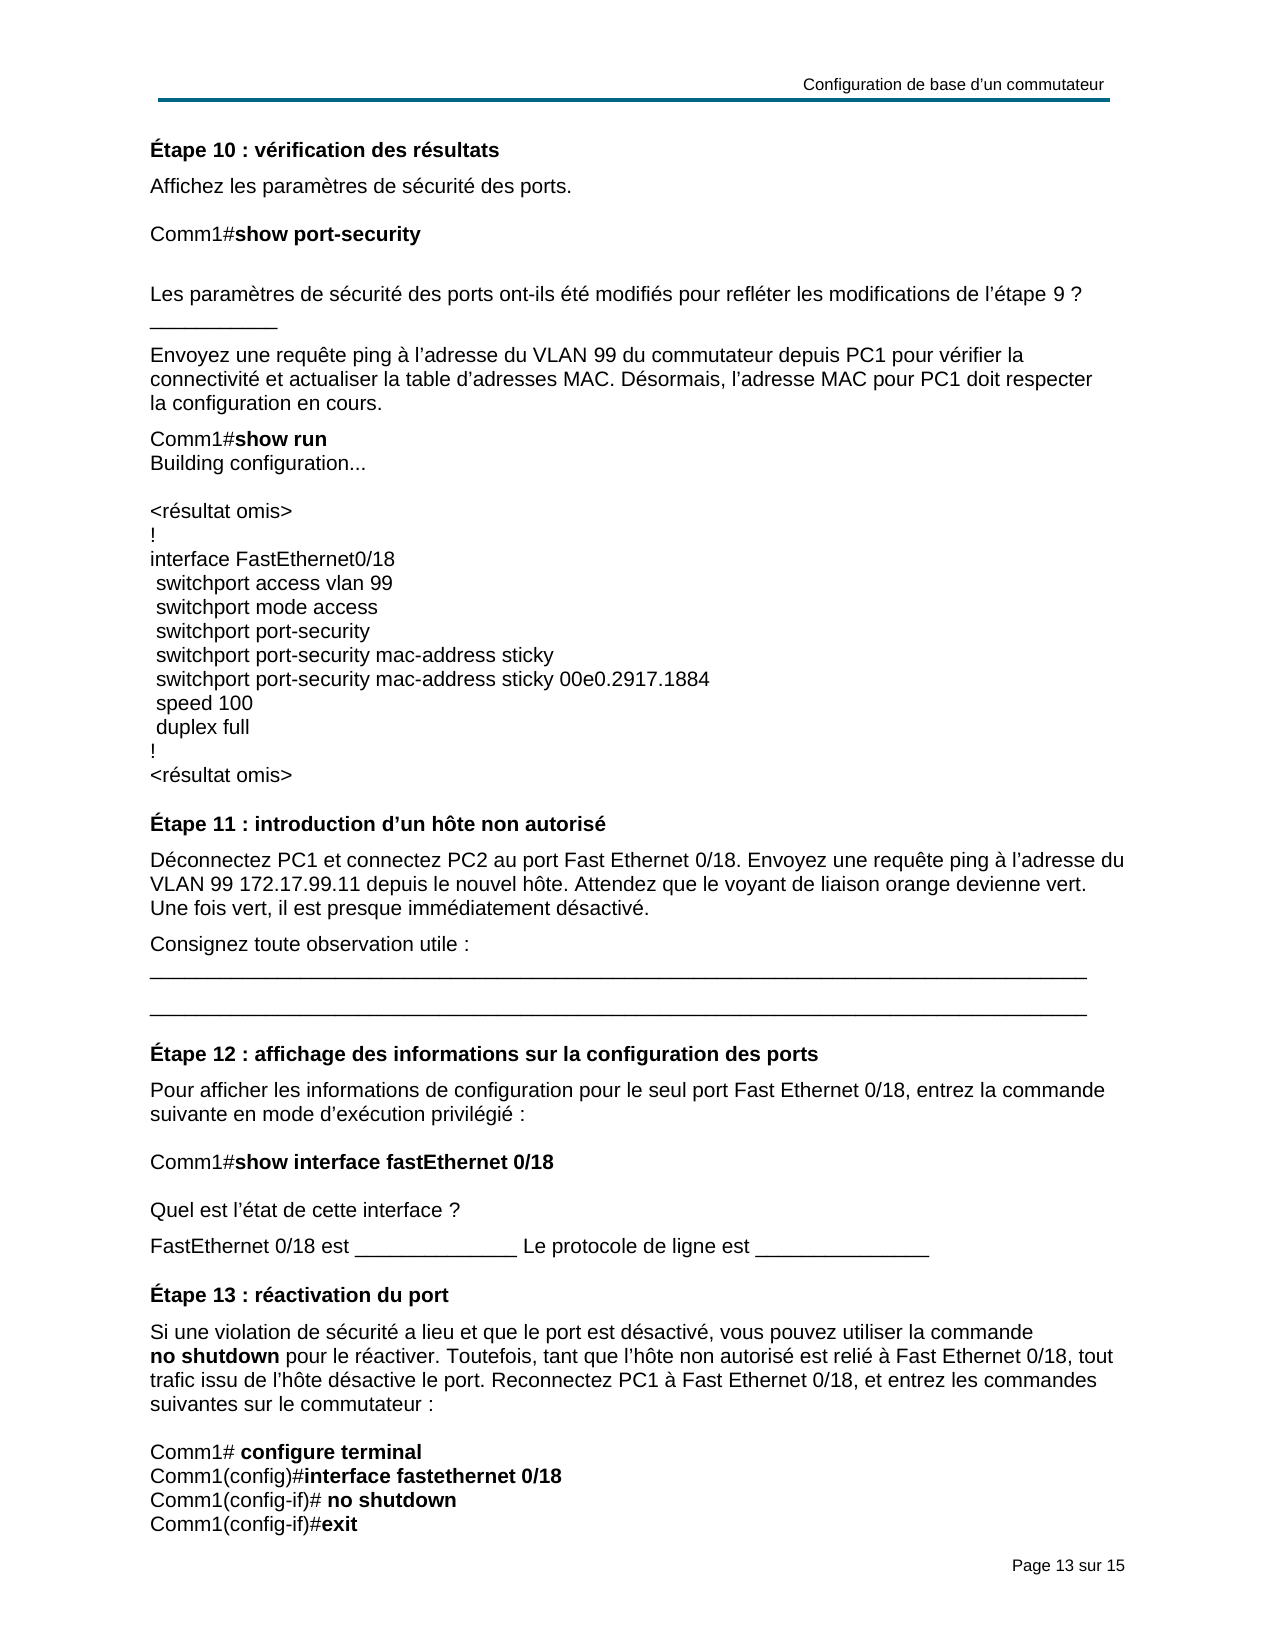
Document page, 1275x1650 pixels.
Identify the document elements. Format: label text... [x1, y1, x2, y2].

text Pour afficher les informations de configuration pour le seul port Fast Ethernet 0/18, entrez la commande suivante en mode d’exécution privilégié : [150, 1078, 1125, 1126]
text switchport port-security [150, 619, 1125, 643]
text Quel est l’état de cette interface ? [150, 1198, 1125, 1222]
text FastEthernet 0/18 est ______________ Le protocole de ligne est _______________ [150, 1234, 1125, 1258]
text _________________________________________________________________________________ [150, 993, 1125, 1017]
text duplex full [150, 714, 1125, 738]
text <résultat omis> [150, 762, 1125, 786]
text Comm1#show port-security [150, 222, 1125, 246]
text switchport port-security mac-address sticky 00e0.2917.1884 [150, 667, 1125, 691]
text Envoyez une requête ping à l’adresse du VLAN 99 du commutateur depuis PC1 pour vérifier la connectivité et actualiser la table d’adresses MAC. Désormais, l’adresse MAC pour PC1 doit respecter la configuration en cours. [150, 343, 1125, 414]
text interface FastEthernet0/18 [150, 547, 1125, 571]
text Les paramètres de sécurité des ports ont-ils été modifiés pour refléter les modifications de l’étape 9 ? ___________ [150, 282, 1125, 330]
text Étape 12 : affichage des informations sur la configuration des ports [150, 1042, 1125, 1066]
text Étape 10 : vérification des résultats [150, 137, 1125, 161]
text Comm1#show run [150, 427, 1125, 451]
text Comm1(config-if)#exit [150, 1511, 1125, 1535]
text Comm1# configure terminal [150, 1439, 1125, 1463]
text Comm1(config-if)# no shutdown [150, 1487, 1125, 1511]
text switchport access vlan 99 [150, 571, 1125, 595]
text Building configuration... [150, 451, 1125, 475]
text Affichez les paramètres de sécurité des ports. [150, 174, 1125, 198]
text Étape 11 : introduction d’un hôte non autorisé [150, 811, 1125, 835]
text Si une violation de sécurité a lieu et que le port est désactivé, vous pouvez utiliser la commande no shutdown pour le réactiver. Toutefois, tant que l’hôte non autorisé est relié à Fast Ethernet 0/18, tout trafic issu de l’hôte désactive le port. Reconnectez PC1 à Fast Ethernet 0/18, et entrez les commandes suivantes sur le commutateur : [150, 1320, 1125, 1416]
text switchport port-security mac-address sticky [150, 643, 1125, 667]
text Déconnectez PC1 et connectez PC2 au port Fast Ethernet 0/18. Envoyez une requête ping à l’adresse du VLAN 99 172.17.99.11 depuis le nouvel hôte. Attendez que le voyant de liaison orange devienne vert. Une fois vert, il est presque immédiatement désactivé. [150, 848, 1125, 920]
text <résultat omis> [150, 499, 1125, 523]
text ! [150, 523, 1125, 547]
text ! [150, 738, 1125, 762]
text Consignez toute observation utile : _________________________________________________________________________________ [150, 932, 1125, 980]
text switchport mode access [150, 595, 1125, 619]
text Étape 13 : réactivation du port [150, 1283, 1125, 1307]
text Comm1(config)#interface fastethernet 0/18 [150, 1463, 1125, 1487]
text speed 100 [150, 691, 1125, 714]
text Comm1#show interface fastEthernet 0/18 [150, 1150, 1125, 1174]
